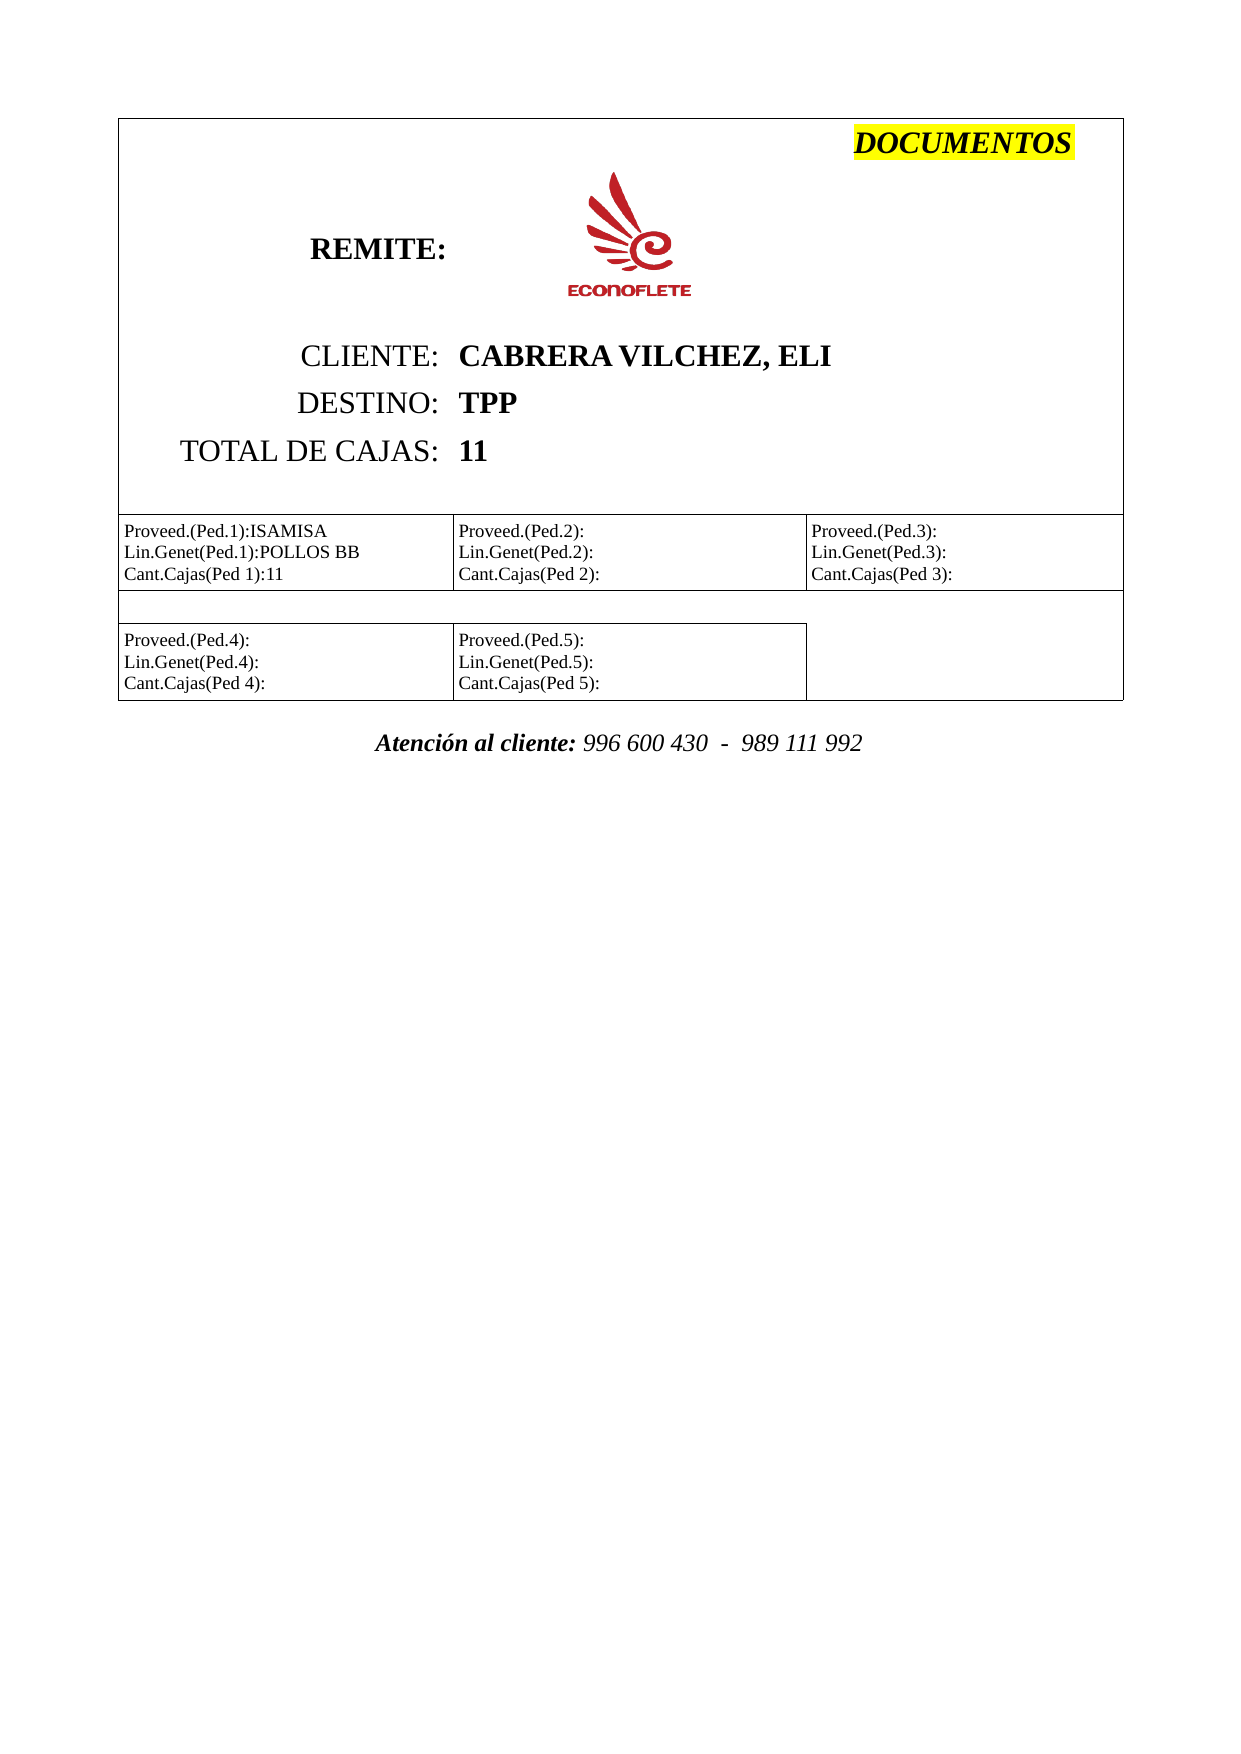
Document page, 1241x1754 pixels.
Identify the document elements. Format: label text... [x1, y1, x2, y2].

picture [552, 171, 707, 297]
table_cell [119, 474, 453, 514]
table_cell Proveed.(Ped.3): Lin.Genet(Ped.3): Cant.Cajas(Ped 3): [807, 515, 1123, 590]
text Atención al cliente: 996 600 430 - 989 111 992 [118, 728, 1122, 757]
table_header [453, 119, 806, 166]
table_cell TPP [453, 379, 806, 426]
table_cell [807, 623, 1123, 699]
table_cell [806, 591, 1123, 623]
table_cell REMITE: [119, 166, 453, 332]
table_cell Proveed.(Ped.5): Lin.Genet(Ped.5): Cant.Cajas(Ped 5): [454, 624, 806, 699]
table_cell [453, 166, 806, 332]
table_cell 11 [453, 426, 1123, 474]
table_header [119, 119, 453, 166]
table_cell [453, 474, 806, 514]
table_cell TOTAL DE CAJAS: [119, 426, 453, 474]
table_cell [806, 166, 1123, 332]
table_cell CABRERA VILCHEZ, ELI [453, 332, 1123, 379]
table_cell Proveed.(Ped.1):ISAMISA Lin.Genet(Ped.1):POLLOS BB Cant.Cajas(Ped 1):11 [119, 515, 453, 590]
table_cell Proveed.(Ped.4): Lin.Genet(Ped.4): Cant.Cajas(Ped 4): [119, 624, 453, 699]
table_cell CLIENTE: [119, 332, 453, 379]
table_cell [453, 591, 806, 623]
table_cell DESTINO: [119, 379, 453, 426]
table_cell Proveed.(Ped.2): Lin.Genet(Ped.2): Cant.Cajas(Ped 2): [454, 515, 806, 590]
table_cell [806, 474, 1123, 514]
table_cell [119, 591, 453, 623]
table_header DOCUMENTOS [806, 119, 1123, 166]
table_cell [806, 379, 1123, 426]
